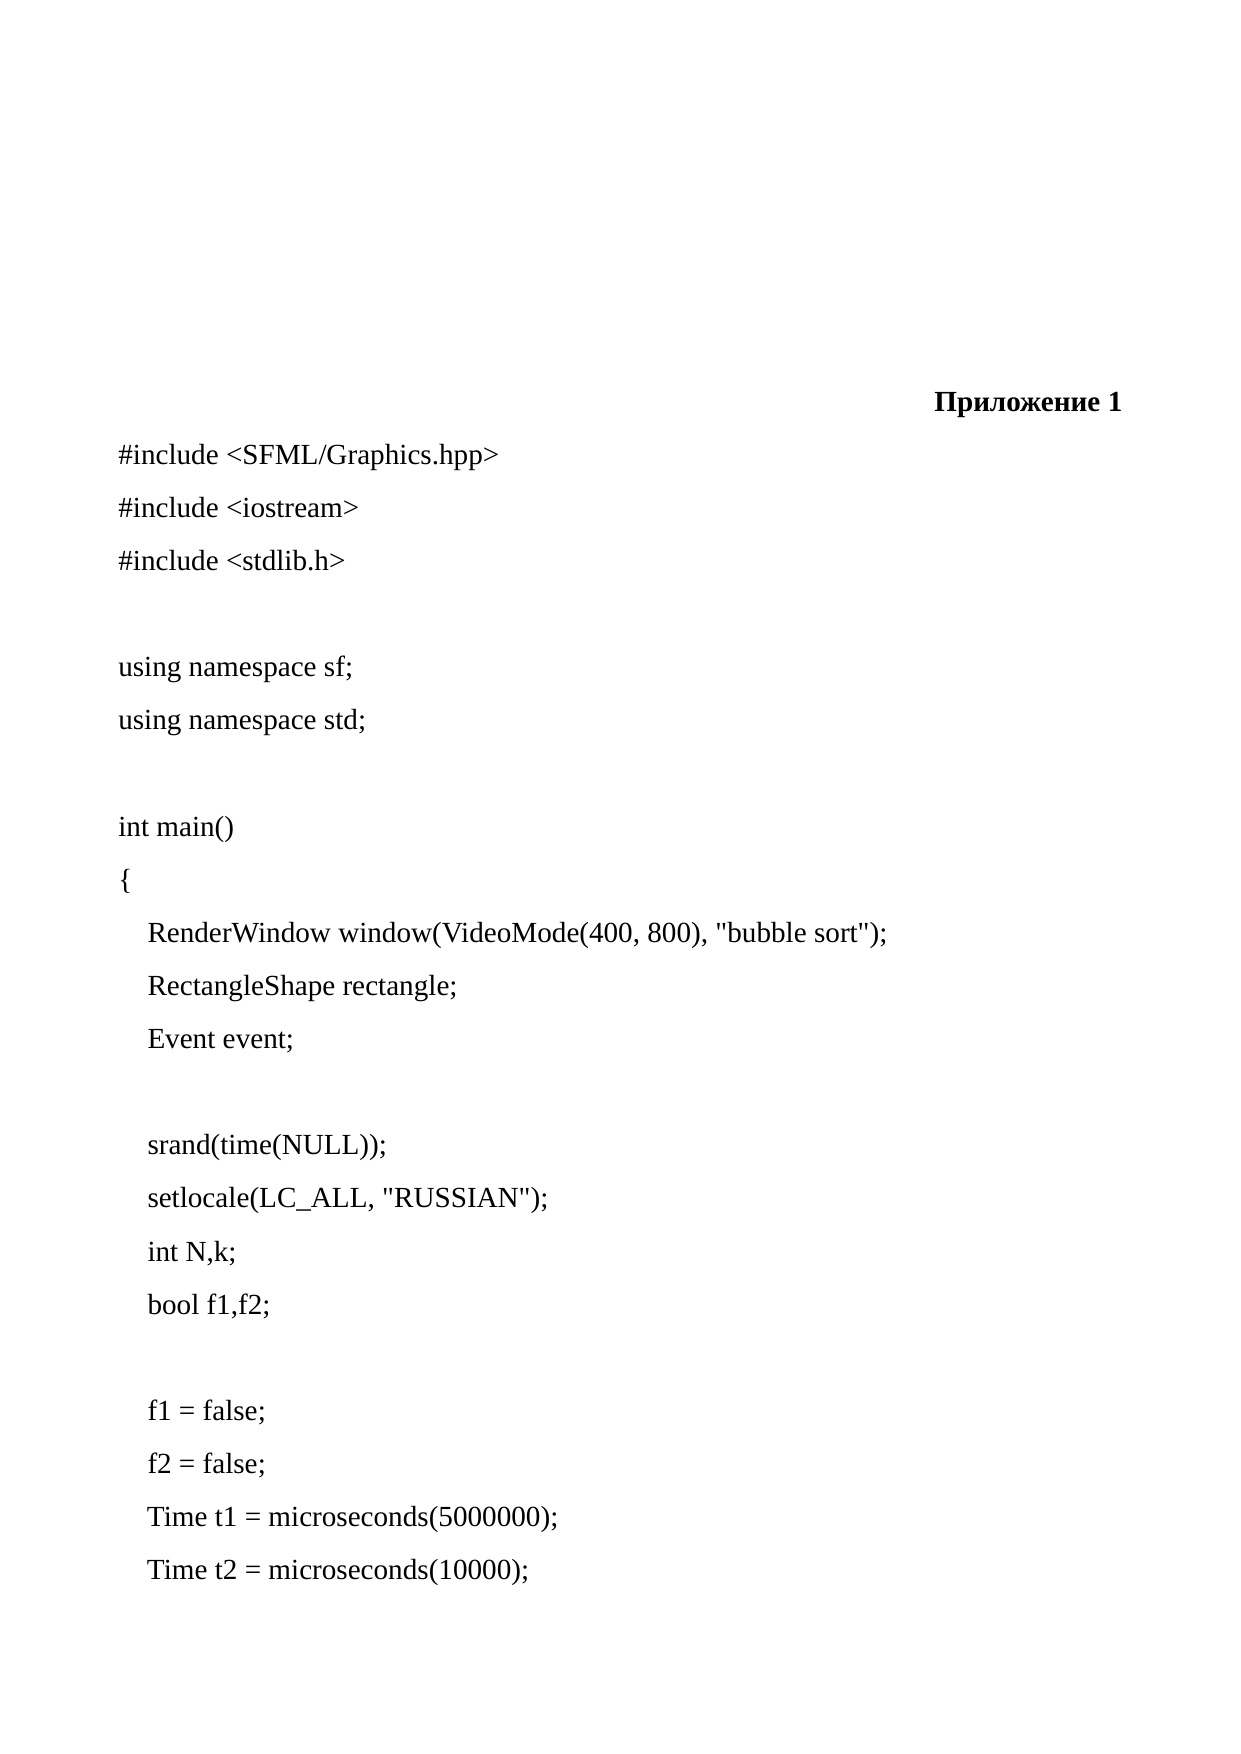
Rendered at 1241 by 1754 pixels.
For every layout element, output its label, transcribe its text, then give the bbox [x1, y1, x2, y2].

text Time t1 = microseconds(5000000); [118, 1499, 1122, 1533]
text int N,k; [118, 1234, 1122, 1267]
text Приложение 1 [118, 384, 1122, 417]
text Time t2 = microseconds(10000); [118, 1552, 1122, 1586]
text #include <iostream> [118, 490, 1122, 523]
text { [118, 862, 1122, 895]
text f2 = false; [118, 1446, 1122, 1480]
text Event event; [118, 1021, 1122, 1055]
text RectangleShape rectangle; [118, 968, 1122, 1002]
text #include <stdlib.h> [118, 543, 1122, 577]
text bool f1,f2; [118, 1287, 1122, 1320]
text using namespace sf; [118, 649, 1122, 683]
text srand(time(NULL)); [118, 1127, 1122, 1161]
text setlocale(LC_ALL, "RUSSIAN"); [118, 1181, 1122, 1214]
text f1 = false; [118, 1393, 1122, 1427]
text RenderWindow window(VideoMode(400, 800), "bubble sort"); [118, 915, 1122, 948]
text int main() [118, 809, 1122, 842]
text using namespace std; [118, 702, 1122, 736]
text #include <SFML/Graphics.hpp> [118, 437, 1122, 470]
